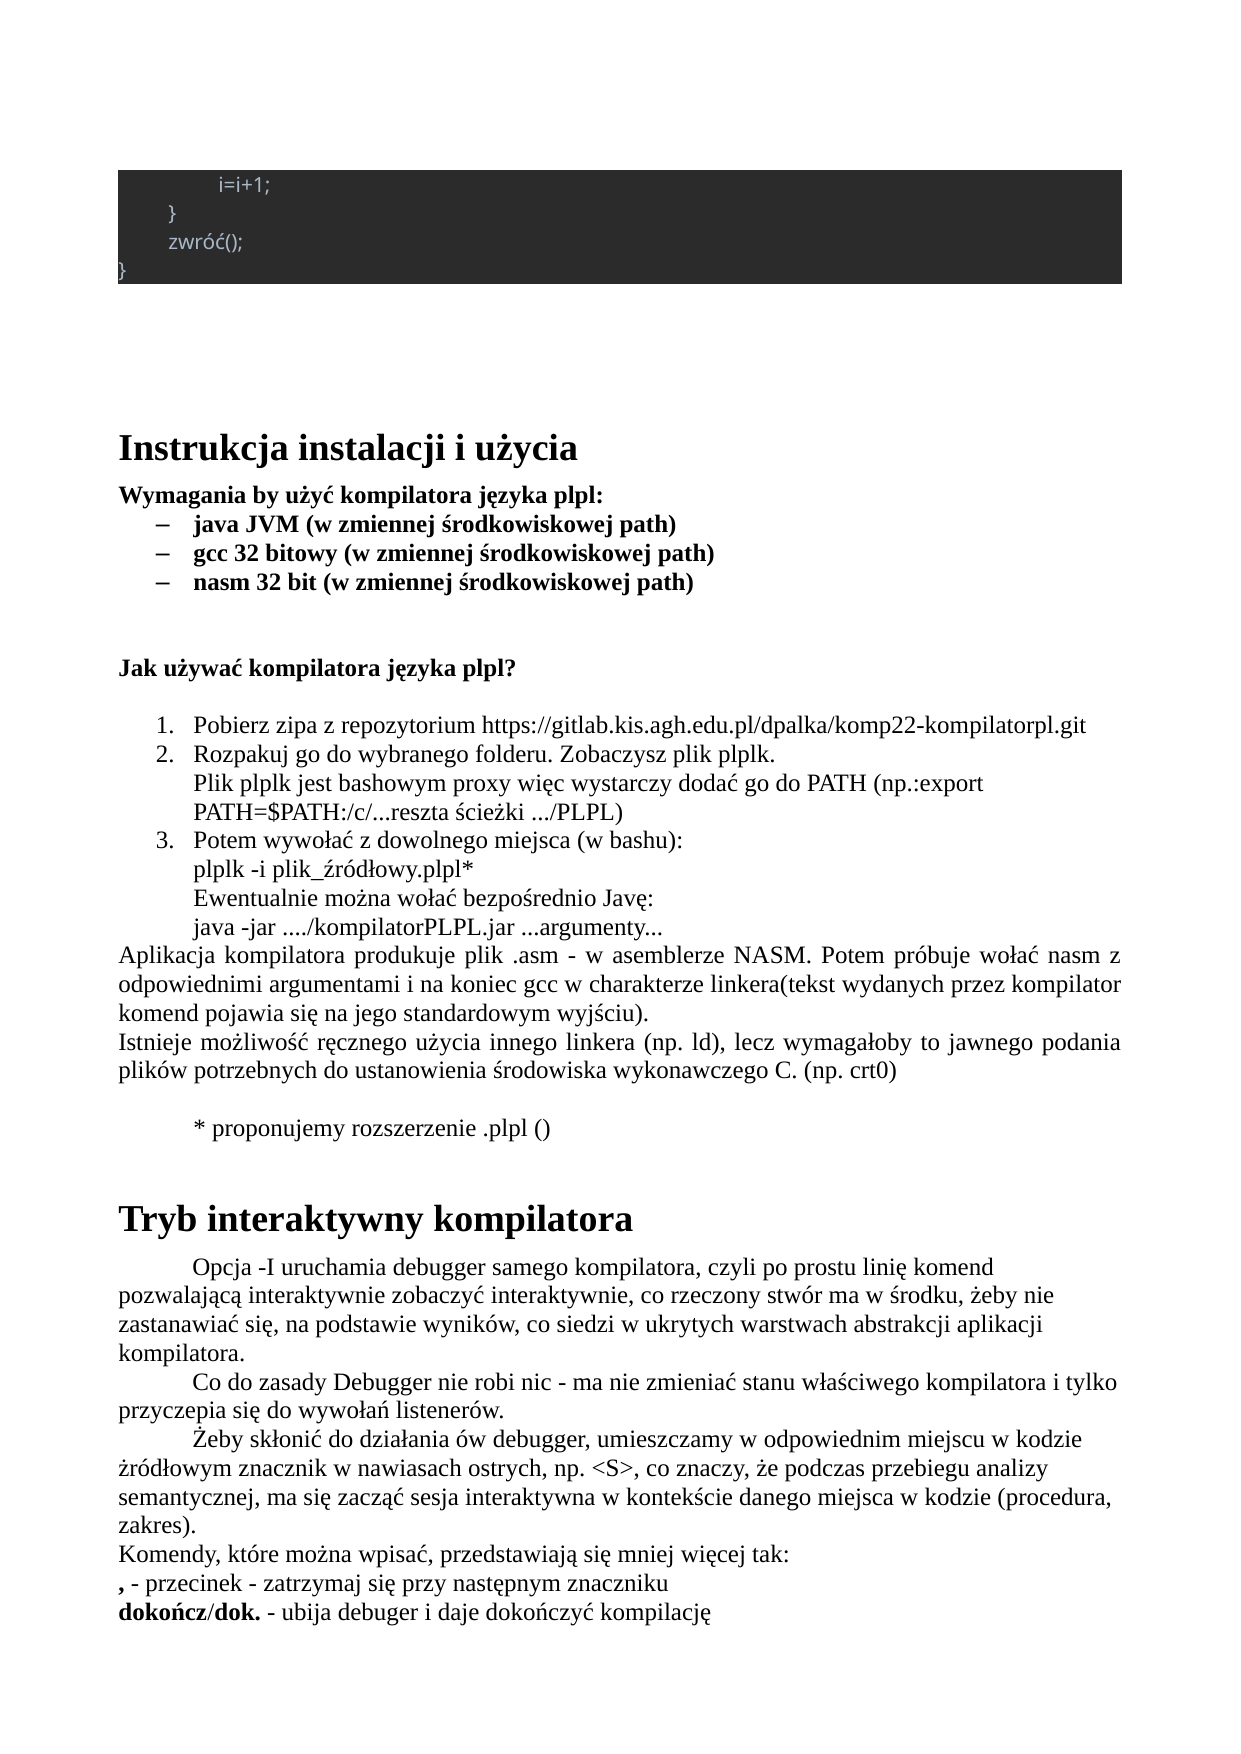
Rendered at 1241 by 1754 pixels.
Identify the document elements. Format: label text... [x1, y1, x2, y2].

text , - przecinek - zatrzymaj się przy następnym znaczniku [118, 1568, 1122, 1597]
subtitle Instrukcja instalacji i użycia [118, 424, 1122, 468]
text Jak używać kompilatora języka plpl? [118, 653, 1122, 682]
list gcc 32 bitowy (w zmiennej środkowiskowej path) [156, 538, 1122, 567]
list Plik plplk jest bashowym proxy więc wystarczy dodać go do PATH (np.:export PATH=$PATH:/c/...reszta ścieżki .../PLPL) [156, 768, 1122, 826]
text i=i+1; [118, 170, 1122, 198]
text } [118, 198, 1122, 227]
list Pobierz zipa z repozytorium https://gitlab.kis.agh.edu.pl/dpalka/komp22-kompilatorpl.git [156, 711, 1122, 739]
list nasm 32 bit (w zmiennej środkowiskowej path) [156, 567, 1122, 596]
text Żeby skłonić do działania ów debugger, umieszczamy w odpowiednim miejscu w kodzie żródłowym znacznik w nawiasach ostrych, np. <S>, co znaczy, że podczas przebiegu analizy semantycznej, ma się zacząć sesja interaktywna w kontekście danego miejsca w kodzie (procedura, zakres). [118, 1424, 1122, 1539]
subtitle Tryb interaktywny kompilatora [118, 1196, 1122, 1239]
text zwróć(); [118, 227, 1122, 255]
text } [118, 255, 1122, 284]
list java JVM (w zmiennej środkowiskowej path) [156, 509, 1122, 538]
text Wymagania by użyć kompilatora języka plpl: [118, 481, 1122, 509]
text Co do zasady Debugger nie robi nic - ma nie zmieniać stanu właściwego kompilatora i tylko przyczepia się do wywołań listenerów. [118, 1367, 1122, 1424]
text Komendy, które można wpisać, przedstawiają się mniej więcej tak: [118, 1539, 1122, 1568]
text Istnieje możliwość ręcznego użycia innego linkera (np. ld), lecz wymagałoby to jawnego podania plików potrzebnych do ustanowienia środowiska wykonawczego C. (np. crt0) [118, 1027, 1122, 1084]
list plplk -i plik_źródłowy.plpl* [156, 854, 1122, 883]
list java -jar ..../kompilatorPLPL.jar ...argumenty... [156, 912, 1122, 941]
text Aplikacja kompilatora produkuje plik .asm - w asemblerze NASM. Potem próbuje wołać nasm z odpowiednimi argumentami i na koniec gcc w charakterze linkera(tekst wydanych przez kompilator komend pojawia się na jego standardowym wyjściu). [118, 941, 1122, 1027]
text dokończ/dok. - ubija debuger i daje dokończyć kompilację [118, 1597, 1122, 1626]
list Potem wywołać z dowolnego miejsca (w bashu): [156, 826, 1122, 854]
list * proponujemy rozszerzenie .plpl () [156, 1113, 1122, 1142]
text Opcja -I uruchamia debugger samego kompilatora, czyli po prostu linię komend pozwalającą interaktywnie zobaczyć interaktywnie, co rzeczony stwór ma w środku, żeby nie zastanawiać się, na podstawie wyników, co siedzi w ukrytych warstwach abstrakcji aplikacji kompilatora. [118, 1252, 1122, 1367]
list Rozpakuj go do wybranego folderu. Zobaczysz plik plplk. [156, 739, 1122, 768]
list Ewentualnie można wołać bezpośrednio Javę: [156, 883, 1122, 912]
